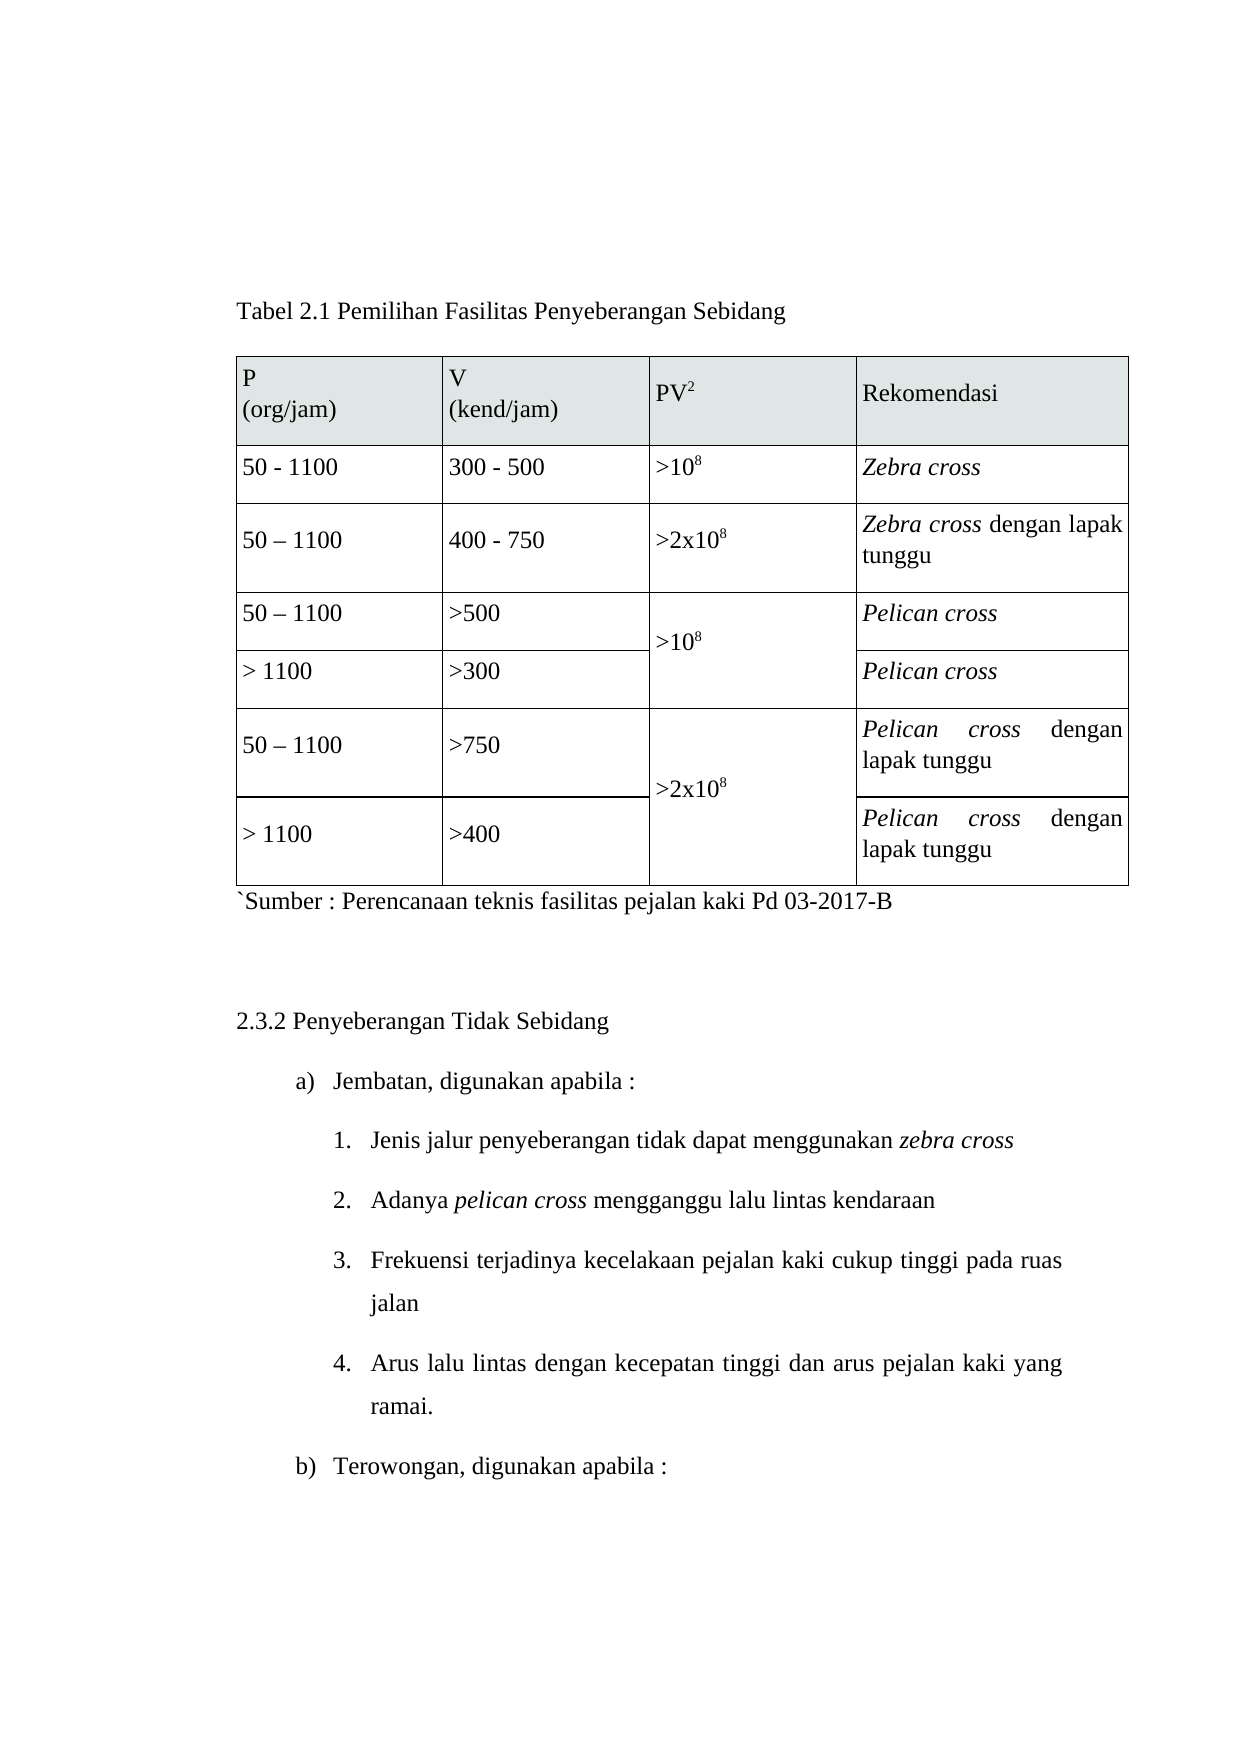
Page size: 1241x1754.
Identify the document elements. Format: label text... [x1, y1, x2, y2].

table_cell 50 – 1100 [237, 709, 442, 796]
table_cell 400 - 750 [443, 504, 649, 592]
table_header Rekomendasi [857, 357, 1128, 445]
list Adanya pelican cross mengganggu lalu lintas kendaraan [333, 1185, 1063, 1214]
table_cell >750 [443, 709, 649, 796]
table_cell Zebra cross dengan lapak tunggu [857, 504, 1128, 592]
text Tabel 2.1 Pemilihan Fasilitas Penyeberangan Sebidang [236, 296, 1063, 325]
list Terowongan, digunakan apabila : [295, 1451, 1063, 1480]
table_cell >400 [443, 798, 649, 885]
text `Sumber : Perencanaan teknis fasilitas pejalan kaki Pd 03-2017-B [236, 886, 1063, 915]
text 2.3.2 Penyeberangan Tidak Sebidang [236, 1006, 1063, 1035]
table_cell Pelican cross dengan lapak tunggu [857, 798, 1128, 885]
table_cell Pelican cross dengan lapak tunggu [857, 709, 1128, 796]
table_cell >300 [443, 651, 649, 707]
table_cell Pelican cross [857, 593, 1128, 649]
table_cell >2x108 [650, 504, 856, 592]
list Jenis jalur penyeberangan tidak dapat menggunakan zebra cross [333, 1126, 1063, 1154]
list Frekuensi terjadinya kecelakaan pejalan kaki cukup tinggi pada ruas jalan [333, 1245, 1063, 1317]
table_cell 50 - 1100 [237, 446, 442, 503]
table_cell Zebra cross [857, 446, 1128, 503]
table_header P (org/jam) [237, 357, 442, 445]
table_cell >2x108 [650, 709, 856, 885]
table_cell >108 [650, 446, 856, 503]
table_header V (kend/jam) [443, 357, 649, 445]
table_cell 50 – 1100 [237, 593, 442, 649]
table_cell 50 – 1100 [237, 504, 442, 592]
list Jembatan, digunakan apabila : [295, 1066, 1063, 1094]
list Arus lalu lintas dengan kecepatan tinggi dan arus pejalan kaki yang ramai. [333, 1348, 1063, 1420]
table_header PV2 [650, 357, 856, 445]
table_cell >500 [443, 593, 649, 649]
table_cell 300 - 500 [443, 446, 649, 503]
table_cell >108 [650, 593, 856, 707]
table_cell > 1100 [237, 798, 442, 885]
table_cell Pelican cross [857, 651, 1128, 707]
table_cell > 1100 [237, 651, 442, 707]
